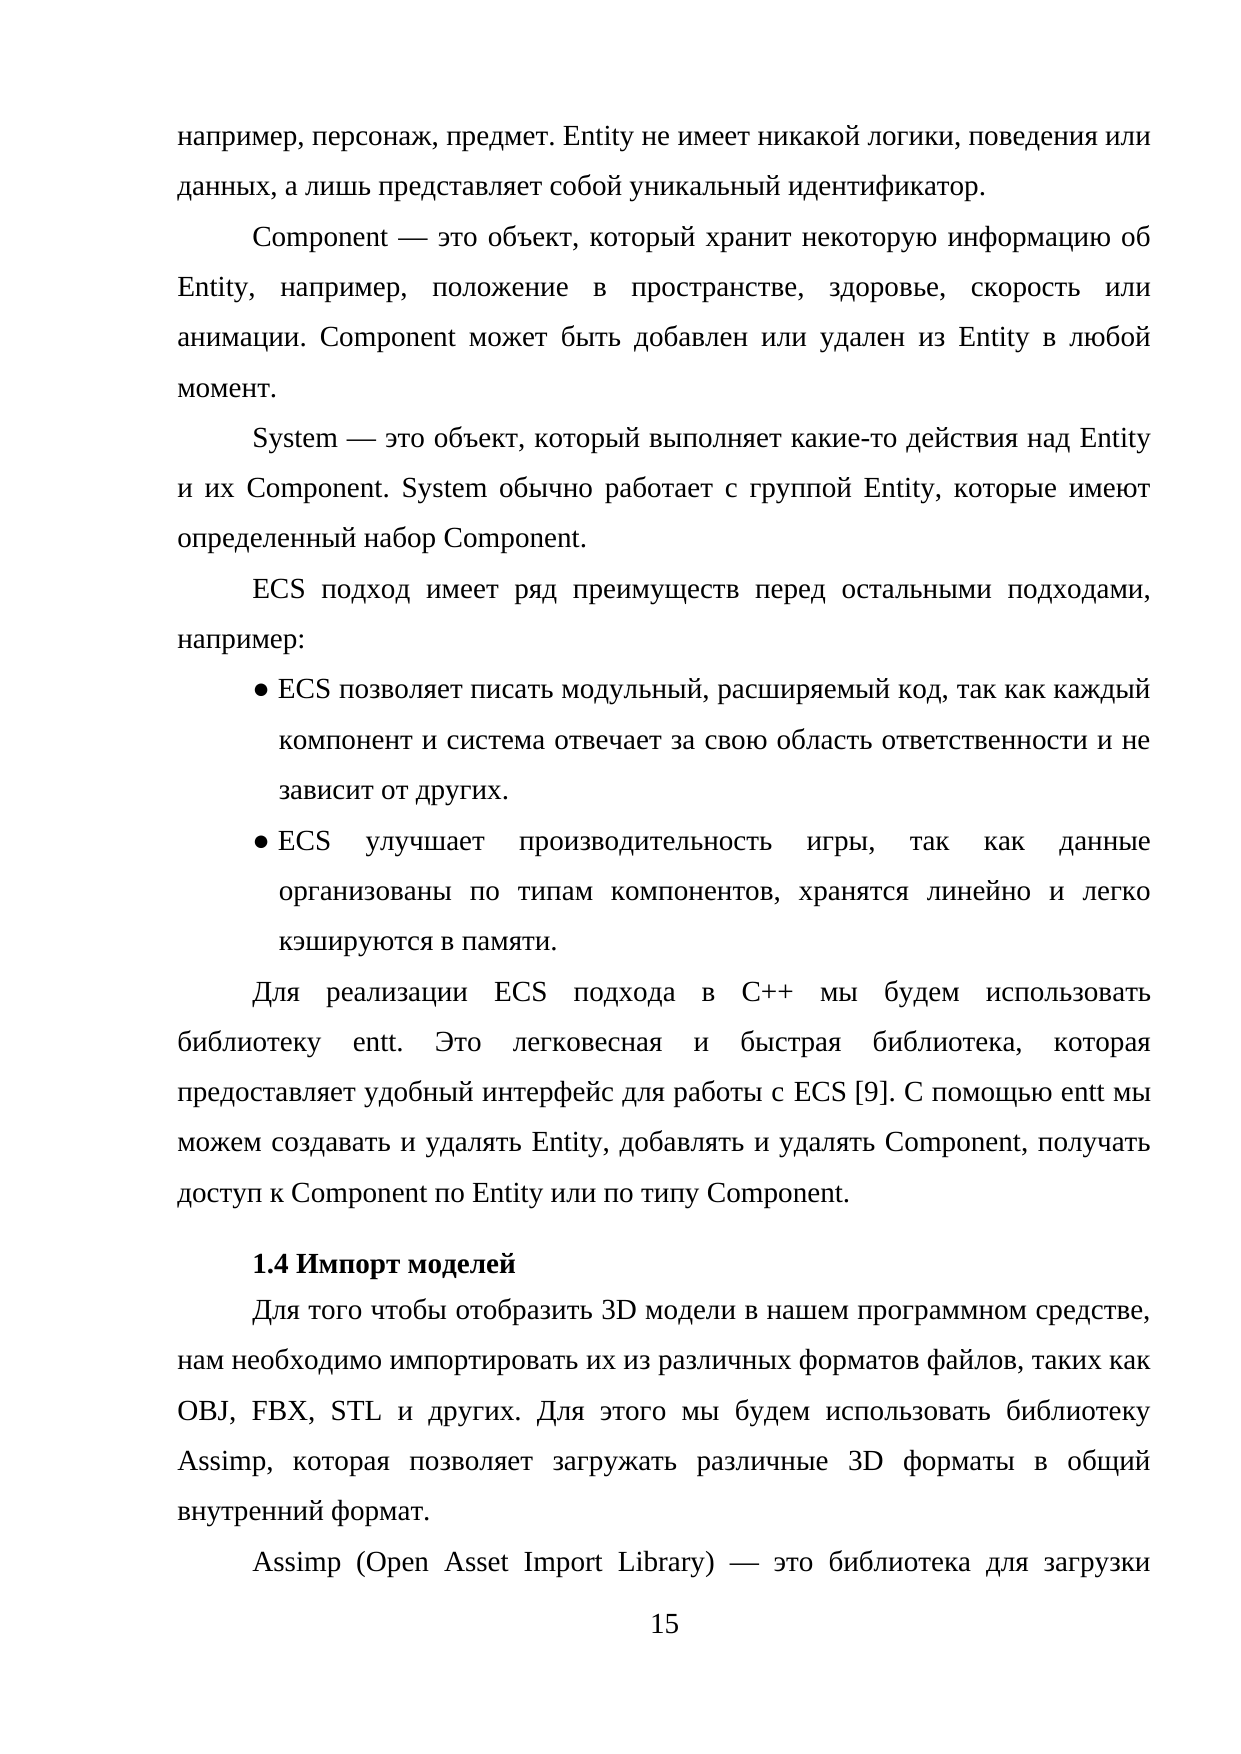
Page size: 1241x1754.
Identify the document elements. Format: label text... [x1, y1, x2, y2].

list ECS улучшает производительность игры, так как данные организованы по типам компонентов, хранятся линейно и легко кэшируются в памяти. [252, 823, 1152, 957]
text Для того чтобы отобразить 3D модели в нашем программном средстве, нам необходимо импортировать их из различных форматов файлов, таких как OBJ, FBX, STL и других. Для этого мы будем использовать библиотеку Assimp, которая позволяет загружать различные 3D форматы в общий внутренний формат. [177, 1292, 1152, 1527]
list ECS позволяет писать модульный, расширяемый код, так как каждый компонент и система отвечает за свою область ответственности и не зависит от других. [252, 672, 1152, 806]
text ECS подход имеет ряд преимуществ перед остальными подходами, например: [177, 571, 1152, 655]
subtitle Импорт моделей [177, 1246, 1152, 1279]
text Assimp (Open Asset Import Library) — это библиотека для загрузки [177, 1544, 1152, 1577]
text System — это объект, который выполняет какие-то действия над Entity и их Component. System обычно работает с группой Entity, которые имеют определенный набор Component. [177, 420, 1152, 554]
text Для реализации ECS подхода в C++ мы будем использовать библиотеку entt. Это легковесная и быстрая библиотека, которая предоставляет удобный интерфейс для работы с ECS [9]. С помощью entt мы можем создавать и удалять Entity, добавлять и удалять Component, получать доступ к Component по Entity или по типу Component. [177, 974, 1152, 1208]
text например, персонаж, предмет. Entity не имеет никакой логики, поведения или данных, а лишь представляет собой уникальный идентификатор. [177, 118, 1152, 202]
text Component — это объект, который хранит некоторую информацию об Entity, например, положение в пространстве, здоровье, скорость или анимации. Component может быть добавлен или удален из Entity в любой момент. [177, 219, 1152, 403]
